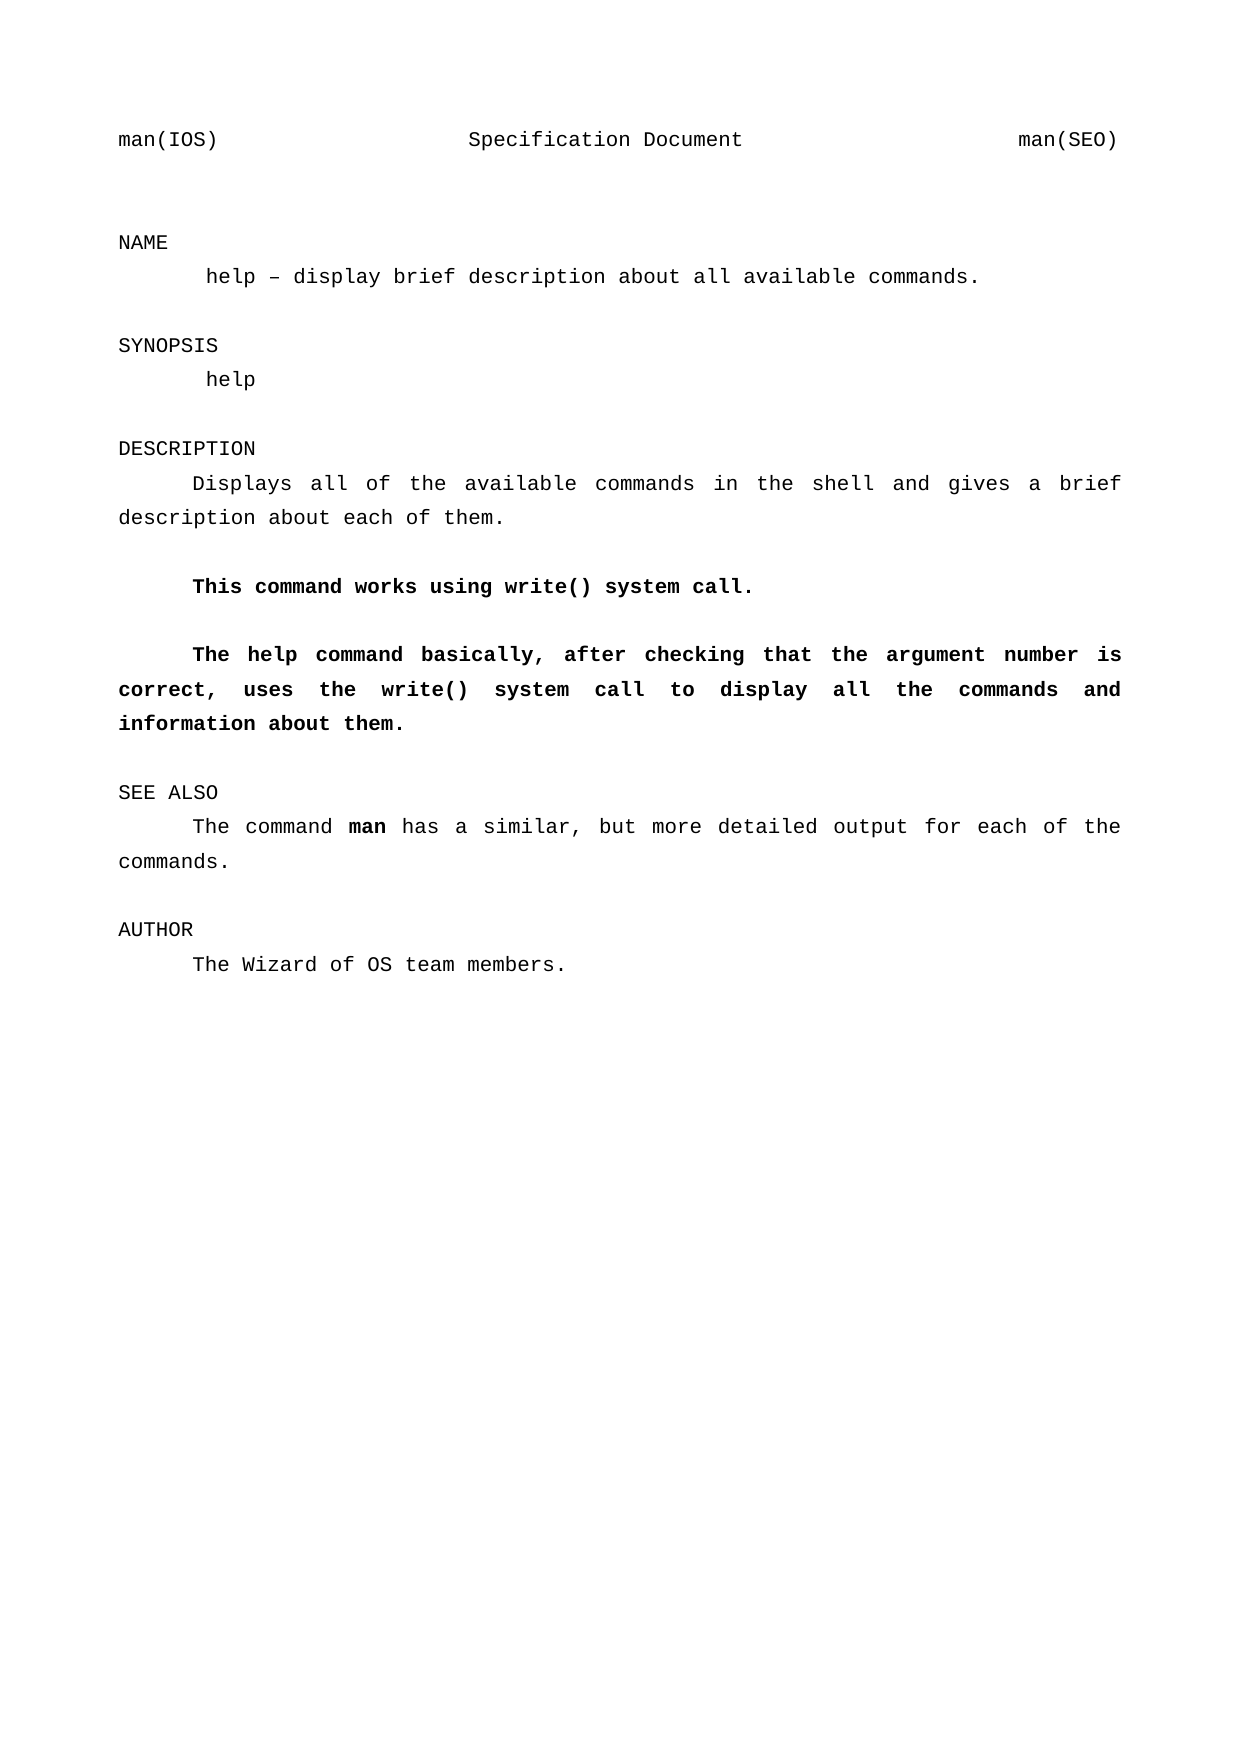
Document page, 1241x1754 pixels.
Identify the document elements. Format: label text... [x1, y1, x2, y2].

text DESCRIPTION [118, 427, 1122, 462]
text The Wizard of OS team members. [118, 943, 1122, 977]
text help – display brief description about all available commands. [118, 256, 1122, 290]
text AUTHOR [118, 909, 1122, 943]
text man(IOS) Specification Document man(SEO) [118, 118, 1122, 152]
text This command works using write() system call. [118, 565, 1122, 599]
text help [118, 359, 1122, 393]
text The help command basically, after checking that the argument number is correct, uses the write() system call to display all the commands and information about them. [118, 634, 1122, 737]
text Displays all of the available commands in the shell and gives a brief description about each of them. [118, 462, 1122, 531]
text SYNOPSIS [118, 324, 1122, 359]
text SEE ALSO [118, 771, 1122, 806]
text NAME [118, 221, 1122, 256]
text The command man has a similar, but more detailed output for each of the commands. [118, 806, 1122, 874]
